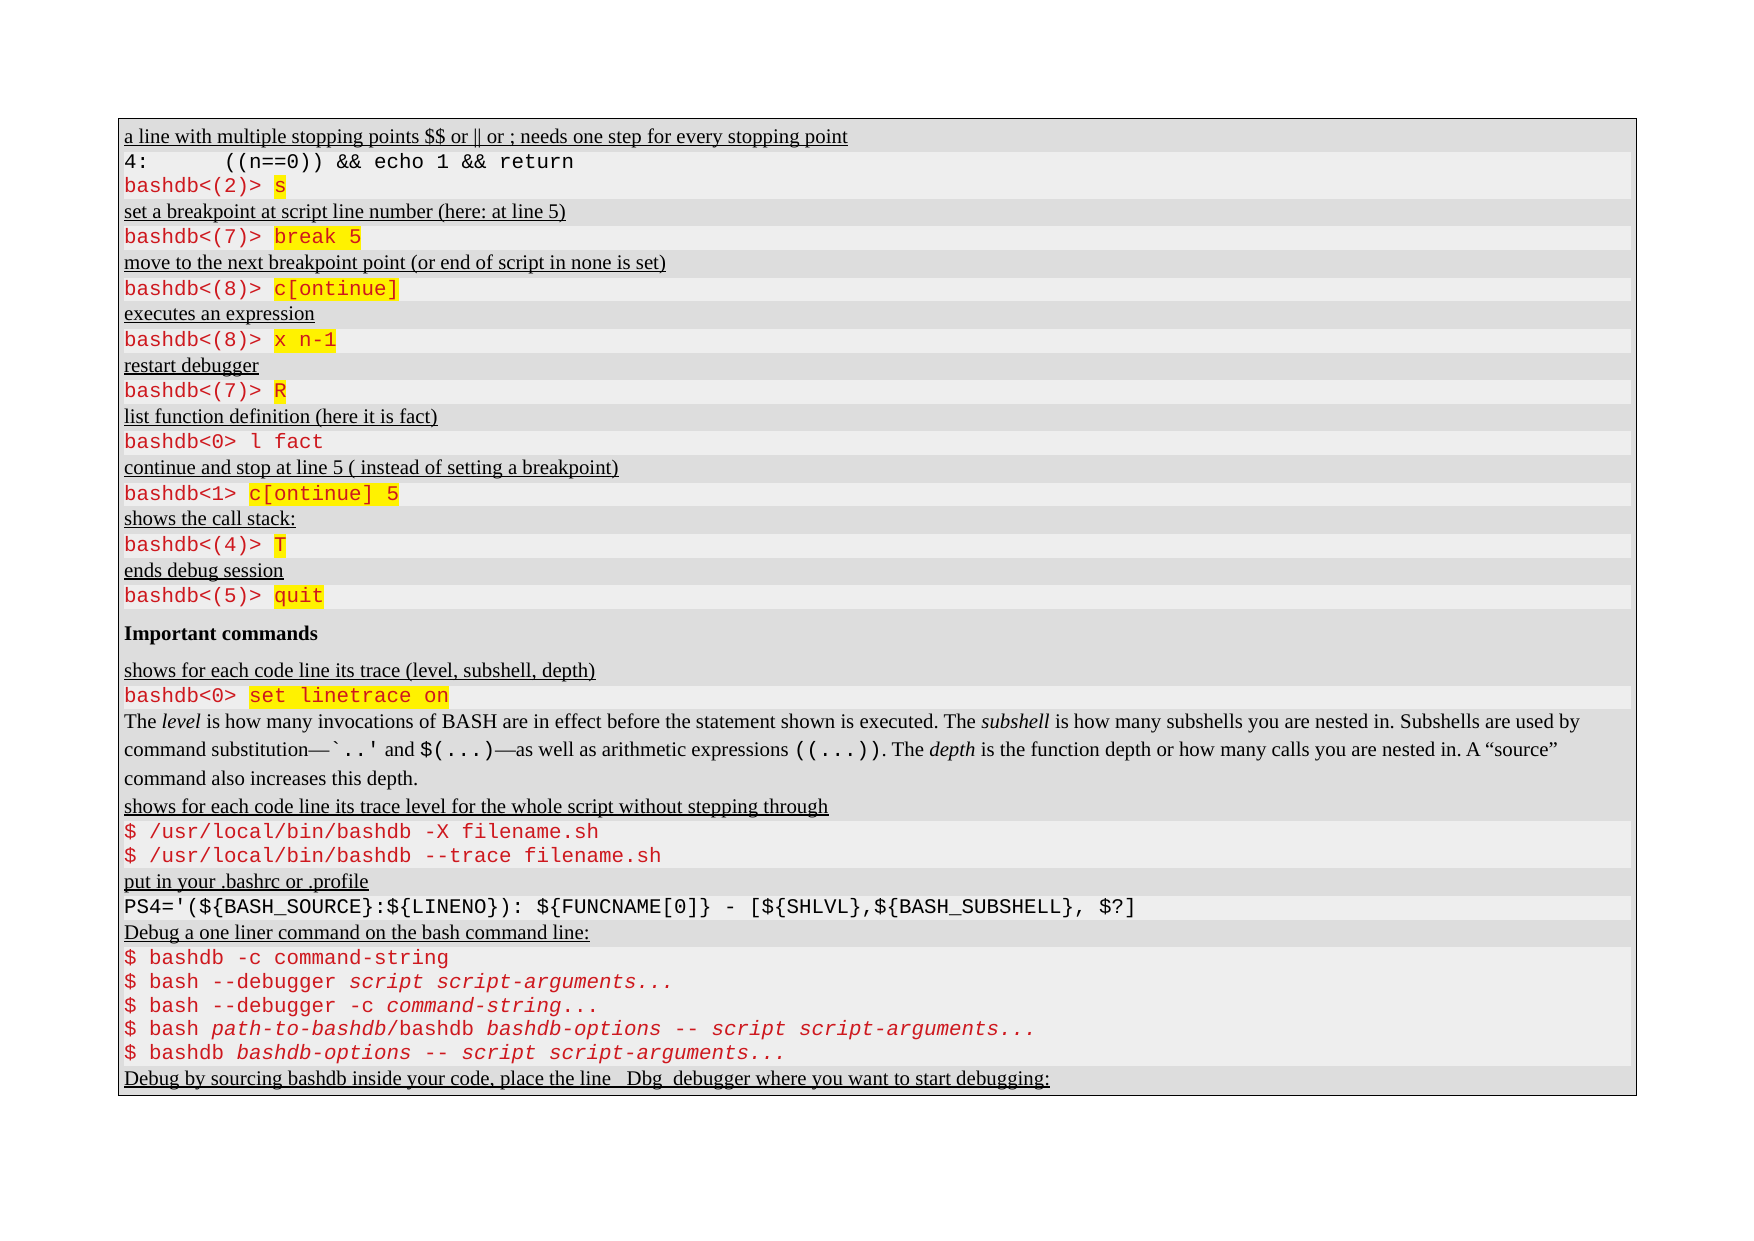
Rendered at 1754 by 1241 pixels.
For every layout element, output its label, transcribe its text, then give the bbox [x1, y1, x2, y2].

table_cell a line with multiple stopping points $$ or || or ; needs one step for every stopping point 4: ((n==0)) && echo 1 && return bashdb<(2)> s set a breakpoint at script line number (here: at line 5) bashdb<(7)> break 5 move to the next breakpoint point (or end of script in none is set) bashdb<(8)> c[ontinue] executes an expression bashdb<(8)> x n-1 restart debugger bashdb<(7)> R list function definition (here it is fact) bashdb<0> l fact continue and stop at line 5 ( instead of setting a breakpoint) bashdb<1> c[ontinue] 5 shows the call stack: bashdb<(4)> T ends debug session bashdb<(5)> quit Important commands shows for each code line its trace (level, subshell, depth) bashdb<0> set linetrace on The level is how many invocations of BASH are in effect before the statement shown is executed. The subshell is how many subshells you are nested in. Subshells are used by command substitution—`..' and $(...)—as well as arithmetic expressions ((...)). The depth is the function depth or how many calls you are nested in. A “source” command also increases this depth. shows for each code line its trace level for the whole script without stepping through $ /usr/local/bin/bashdb -X filename.sh $ /usr/local/bin/bashdb --trace filename.sh put in your .bashrc or .profile PS4='(${BASH_SOURCE}:${LINENO}): ${FUNCNAME[0]} - [${SHLVL},${BASH_SUBSHELL}, $?] Debug a one liner command on the bash command line: $ bashdb -c command-string $ bash --debugger script script-arguments... $ bash --debugger -c command-string... $ bash path-to-bashdb/bashdb bashdb-options -- script script-arguments... $ bashdb bashdb-options -- script script-arguments... Debug by sourcing bashdb inside your code, place the line _Dbg_debugger where you want to start debugging: [119, 119, 1636, 1095]
